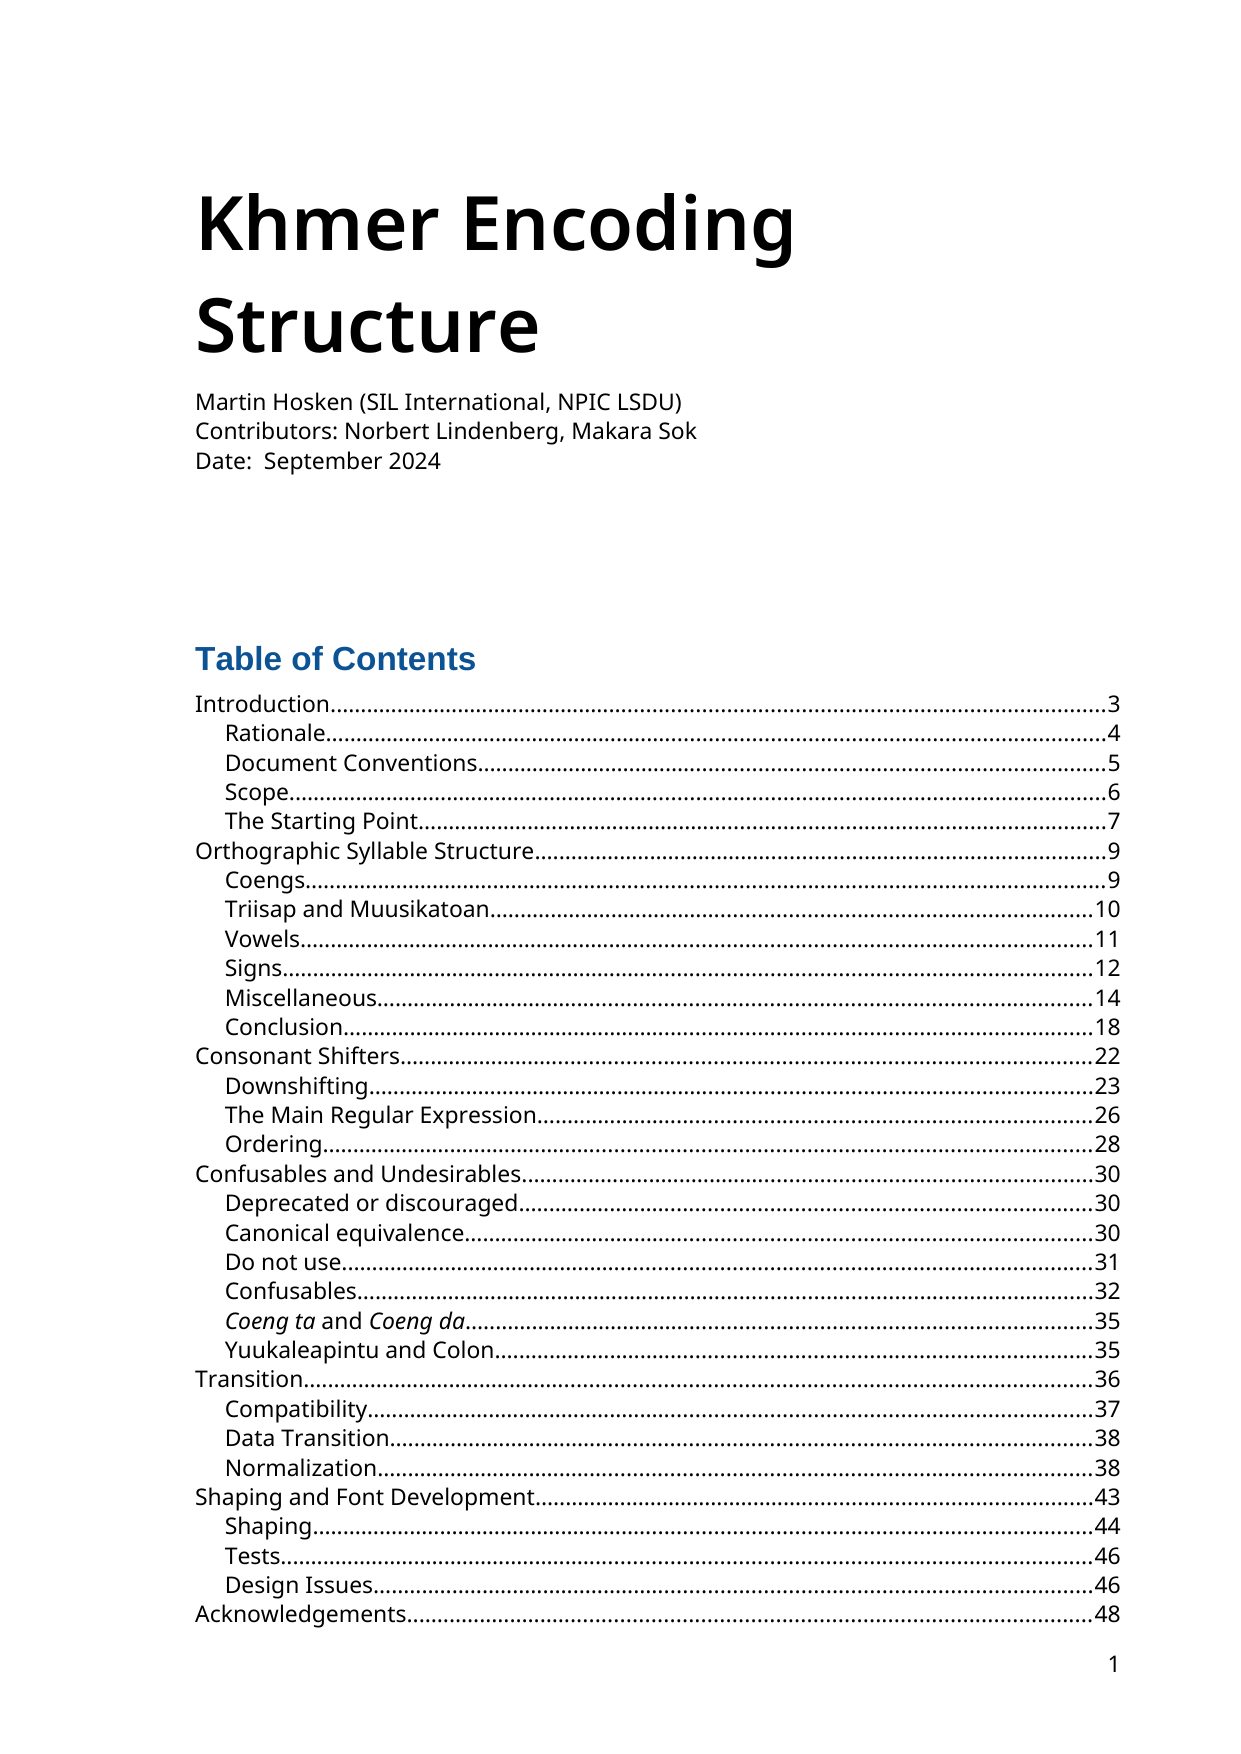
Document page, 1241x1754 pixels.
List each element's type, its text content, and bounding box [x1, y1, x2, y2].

text Do not use 31 [224, 1247, 1121, 1276]
text Coengs 9 [224, 865, 1121, 894]
text Signs 12 [224, 953, 1121, 982]
text Coeng ta and Coeng da 35 [224, 1306, 1121, 1335]
text The Main Regular Expression 26 [224, 1100, 1121, 1129]
text Martin Hosken (SIL International, NPIC LSDU) [195, 387, 1121, 416]
text Downshifting 23 [224, 1071, 1121, 1100]
text Date: September 2024 [195, 446, 1121, 475]
text Scope 6 [224, 777, 1121, 806]
text Contributors: Norbert Lindenberg, Makara Sok [195, 416, 1121, 446]
text Rationale 4 [224, 718, 1121, 747]
text Tests 46 [224, 1541, 1121, 1570]
text Consonant Shifters 22 [195, 1041, 1121, 1071]
text Triisap and Muusikatoan 10 [224, 894, 1121, 924]
text Yuukaleapintu and Colon 35 [224, 1335, 1121, 1364]
text Transition 36 [195, 1364, 1121, 1394]
text Introduction 3 [195, 689, 1121, 718]
subtitle Table of Contents [195, 647, 1121, 676]
text Orthographic Syllable Structure 9 [195, 836, 1121, 865]
text Acknowledgements 48 [195, 1599, 1121, 1629]
text Compatibility 37 [224, 1394, 1121, 1423]
text Shaping and Font Development 43 [195, 1482, 1121, 1511]
text The Starting Point 7 [224, 806, 1121, 836]
text Miscellaneous 14 [224, 982, 1121, 1012]
text Conclusion 18 [224, 1012, 1121, 1041]
text Confusables 32 [224, 1276, 1121, 1306]
text Normalization 38 [224, 1452, 1121, 1482]
text Confusables and Undesirables 30 [195, 1159, 1121, 1188]
text Vowels 11 [224, 924, 1121, 953]
text Shaping 44 [224, 1511, 1121, 1541]
text Ordering 28 [224, 1129, 1121, 1159]
text Document Conventions 5 [224, 747, 1121, 777]
title Khmer Encoding Structure [195, 170, 1121, 374]
text Deprecated or discouraged 30 [224, 1188, 1121, 1217]
text Canonical equivalence 30 [224, 1217, 1121, 1247]
text Design Issues 46 [224, 1570, 1121, 1599]
text Data Transition 38 [224, 1423, 1121, 1452]
